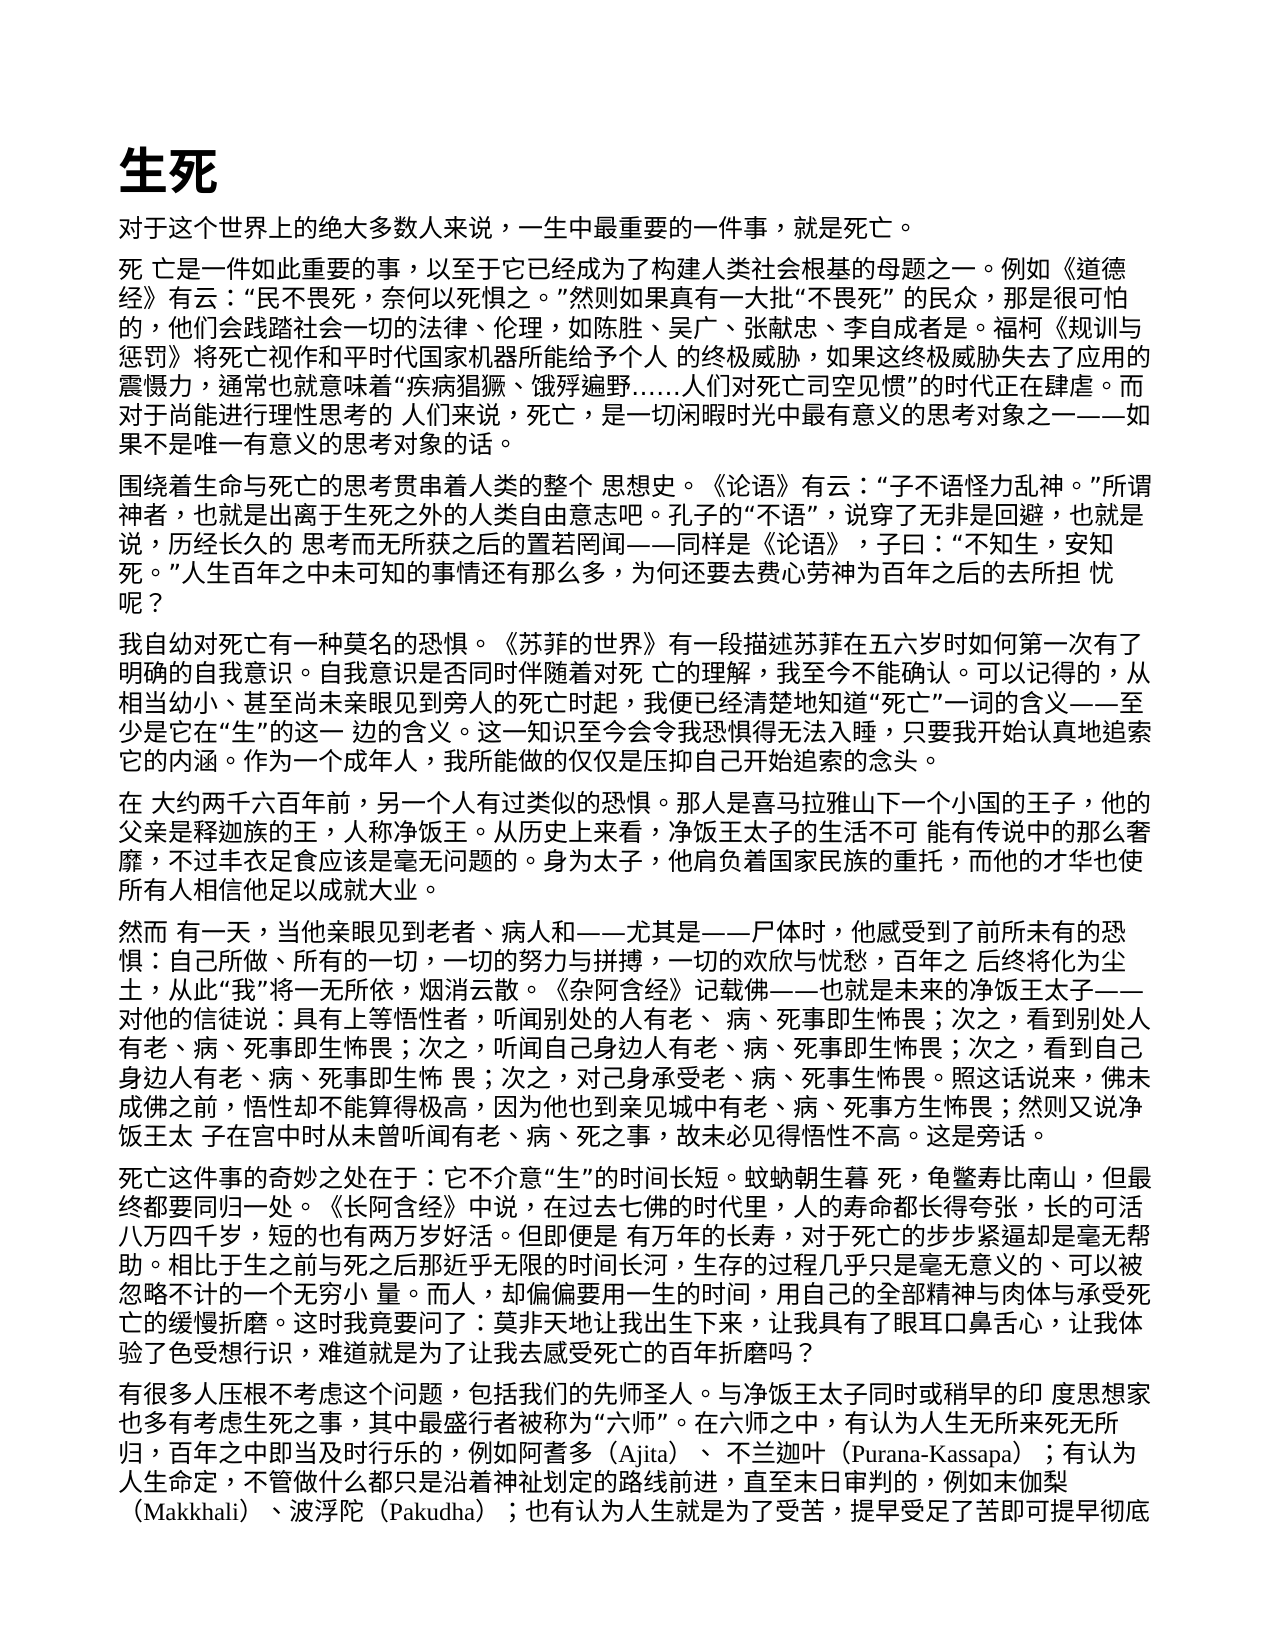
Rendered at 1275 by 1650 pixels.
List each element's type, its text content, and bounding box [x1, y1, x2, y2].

text 有很多人压根不考虑这个问题，包括我们的先师圣人。与净饭王太子同时或稍早的印 度思想家也多有考虑生死之事，其中最盛行者被称为“六师”。在六师之中，有认为人生无所来死无所归，百年之中即当及时行乐的，例如阿耆多（Ajita）、 不兰迦叶（Purana-Kassapa）；有认为人生命定，不管做什么都只是沿着神祉划定的路线前进，直至末日审判的，例如末伽梨 （Makkhali）、波浮陀（Pakudha）；也有认为人生就是为了受苦，提早受足了苦即可提早彻底 [118, 1381, 1157, 1526]
text 然而 有一天，当他亲眼见到老者、病人和——尤其是——尸体时，他感受到了前所未有的恐惧：自己所做、所有的一切，一切的努力与拼搏，一切的欢欣与忧愁，百年之 后终将化为尘土，从此“我”将一无所依，烟消云散。《杂阿含经》记载佛——也就是未来的净饭王太子——对他的信徒说：具有上等悟性者，听闻别处的人有老、 病、死事即生怖畏；次之，看到别处人有老、病、死事即生怖畏；次之，听闻自己身边人有老、病、死事即生怖畏；次之，看到自己身边人有老、病、死事即生怖 畏；次之，对己身承受老、病、死事生怖畏。照这话说来，佛未成佛之前，悟性却不能算得极高，因为他也到亲见城中有老、病、死事方生怖畏；然则又说净饭王太 子在宫中时从未曾听闻有老、病、死之事，故未必见得悟性不高。这是旁话。 [118, 918, 1157, 1151]
text 在 大约两千六百年前，另一个人有过类似的恐惧。那人是喜马拉雅山下一个小国的王子，他的父亲是释迦族的王，人称净饭王。从历史上来看，净饭王太子的生活不可 能有传说中的那么奢靡，不过丰衣足食应该是毫无问题的。身为太子，他肩负着国家民族的重托，而他的才华也使所有人相信他足以成就大业。 [118, 789, 1157, 906]
text 死 亡是一件如此重要的事，以至于它已经成为了构建人类社会根基的母题之一。例如《道德经》有云：“民不畏死，奈何以死惧之。”然则如果真有一大批“不畏死” 的民众，那是很可怕的，他们会践踏社会一切的法律、伦理，如陈胜、吴广、张献忠、李自成者是。福柯《规训与惩罚》将死亡视作和平时代国家机器所能给予个人 的终极威胁，如果这终极威胁失去了应用的震慑力，通常也就意味着“疾病猖獗、饿殍遍野……人们对死亡司空见惯”的时代正在肆虐。而对于尚能进行理性思考的 人们来说，死亡，是一切闲暇时光中最有意义的思考对象之一——如果不是唯一有意义的思考对象的话。 [118, 256, 1157, 460]
text 我自幼对死亡有一种莫名的恐惧。《苏菲的世界》有一段描述苏菲在五六岁时如何第一次有了明确的自我意识。自我意识是否同时伴随着对死 亡的理解，我至今不能确认。可以记得的，从相当幼小、甚至尚未亲眼见到旁人的死亡时起，我便已经清楚地知道“死亡”一词的含义——至少是它在“生”的这一 边的含义。这一知识至今会令我恐惧得无法入睡，只要我开始认真地追索它的内涵。作为一个成年人，我所能做的仅仅是压抑自己开始追索的念头。 [118, 631, 1157, 776]
text 对于这个世界上的绝大多数人来说，一生中最重要的一件事，就是死亡。 [118, 214, 1157, 243]
subtitle 生死 [118, 143, 1157, 201]
text 死亡这件事的奇妙之处在于：它不介意“生”的时间长短。蚊蚋朝生暮 死，龟鳖寿比南山，但最终都要同归一处。《长阿含经》中说，在过去七佛的时代里，人的寿命都长得夸张，长的可活八万四千岁，短的也有两万岁好活。但即便是 有万年的长寿，对于死亡的步步紧逼却是毫无帮助。相比于生之前与死之后那近乎无限的时间长河，生存的过程几乎只是毫无意义的、可以被忽略不计的一个无穷小 量。而人，却偏偏要用一生的时间，用自己的全部精神与肉体与承受死亡的缓慢折磨。这时我竟要问了：莫非天地让我出生下来，让我具有了眼耳口鼻舌心，让我体 验了色受想行识，难道就是为了让我去感受死亡的百年折磨吗？ [118, 1164, 1157, 1368]
text 围绕着生命与死亡的思考贯串着人类的整个 思想史。《论语》有云：“子不语怪力乱神。”所谓神者，也就是出离于生死之外的人类自由意志吧。孔子的“不语”，说穿了无非是回避，也就是说，历经长久的 思考而无所获之后的置若罔闻——同样是《论语》，子曰：“不知生，安知死。”人生百年之中未可知的事情还有那么多，为何还要去费心劳神为百年之后的去所担 忧呢？ [118, 472, 1157, 618]
